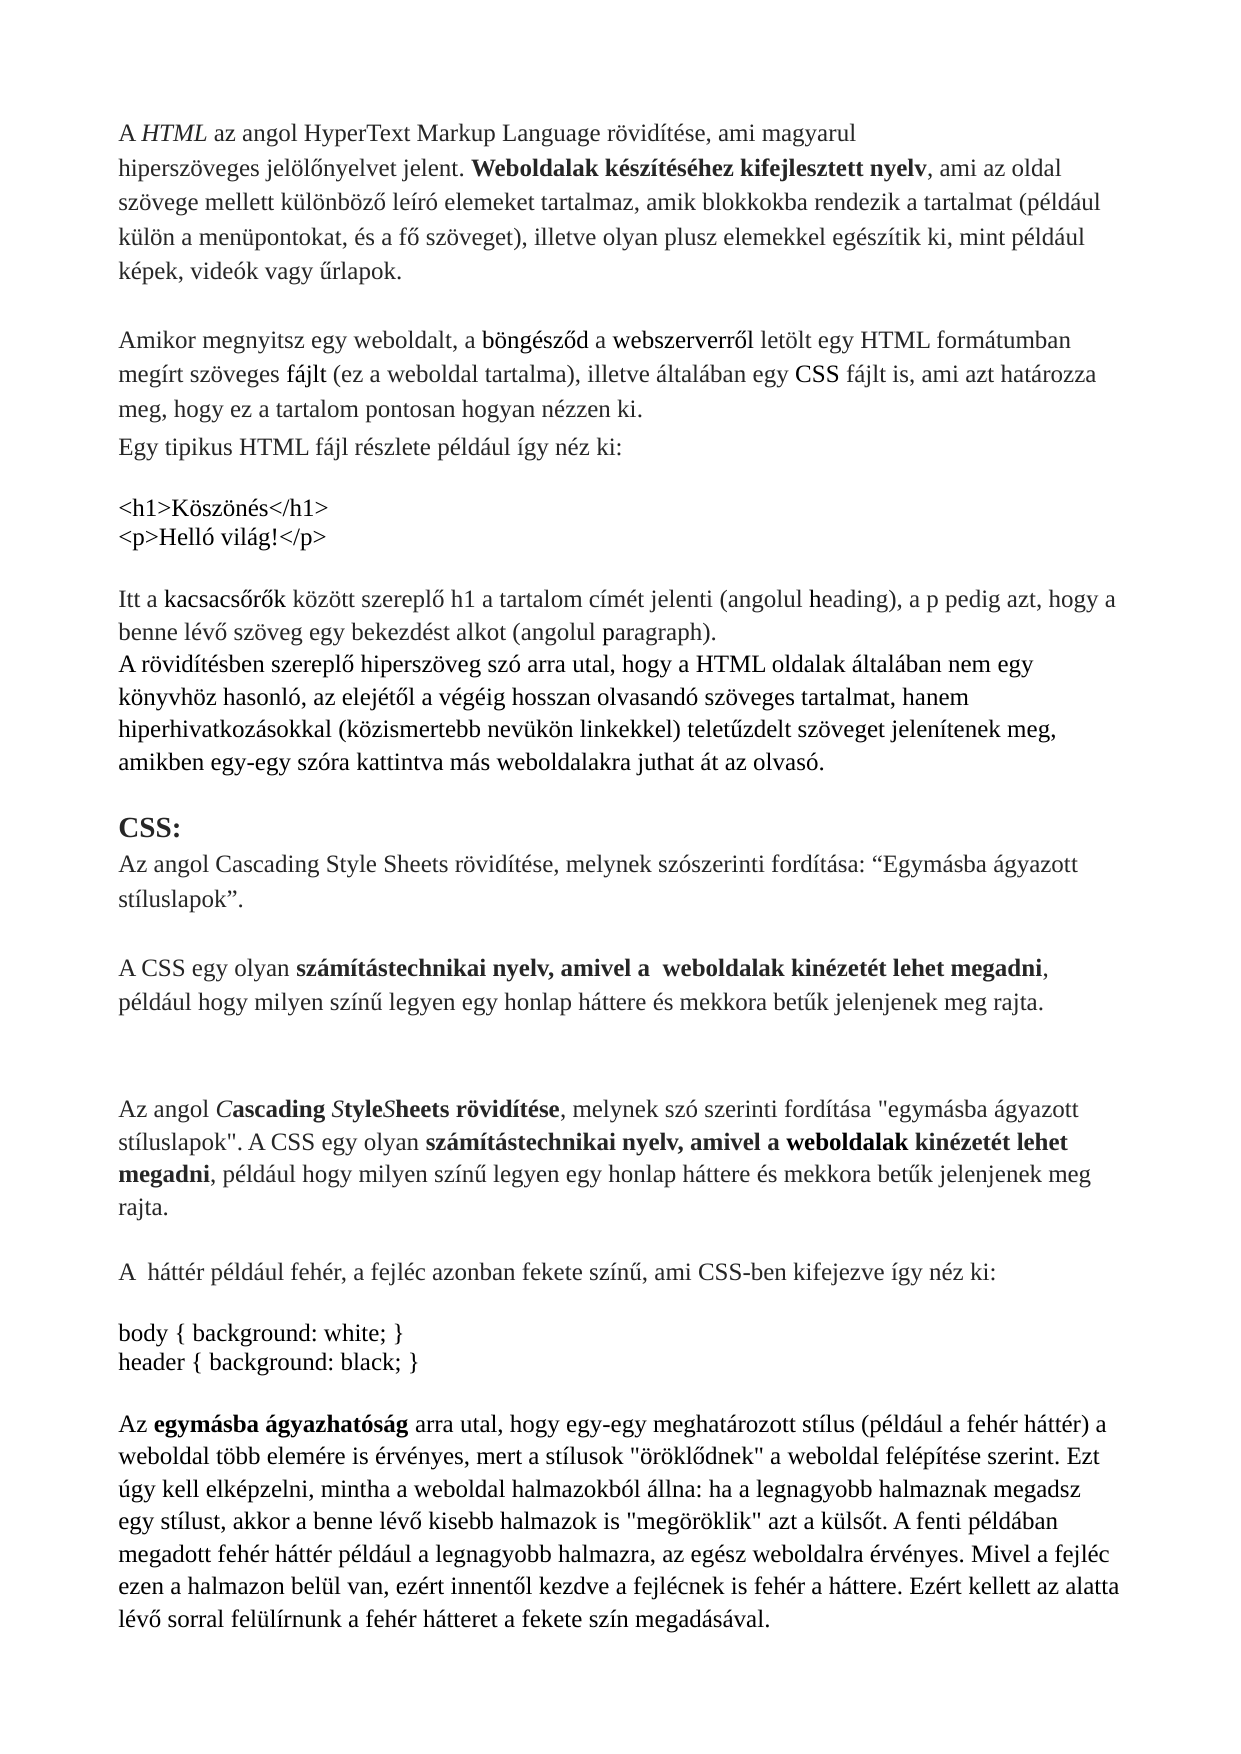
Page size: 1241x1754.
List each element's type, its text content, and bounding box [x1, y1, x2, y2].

text Az angol Cascading StyleSheets rövidítése, melynek szó szerinti fordítása "egymásba ágyazott stíluslapok". A CSS egy olyan számítástechnikai nyelv, amivel a weboldalak kinézetét lehet megadni, például hogy milyen színű legyen egy honlap háttere és mekkora betűk jelenjenek meg rajta. [118, 1091, 1122, 1221]
text Egy tipikus HTML fájl részlete például így néz ki: [118, 428, 1122, 493]
text CSS: Az angol Cascading Style Sheets rövidítése, melynek szószerinti fordítása: “Egymásba ágyazott stíluslapok”. A CSS egy olyan számítástechnikai nyelv, amivel a weboldalak kinézetét lehet megadni, például hogy milyen színű legyen egy honlap háttere és mekkora betűk jelenjenek meg rajta. [118, 810, 1122, 1085]
text <p>Helló világ!</p> [118, 522, 1122, 551]
text header { background: black; } [118, 1347, 1122, 1376]
text A rövidítésben szereplő hiperszöveg szó arra utal, hogy a HTML oldalak általában nem egy könyvhöz hasonló, az elejétől a végéig hosszan olvasandó szöveges tartalmat, hanem hiperhivatkozásokkal (közismertebb nevükön linkekkel) teletűzdelt szöveget jelenítenek meg, amikben egy-egy szóra kattintva más weboldalakra juthat át az olvasó. [118, 645, 1122, 775]
text A háttér például fehér, a fejléc azonban fekete színű, ami CSS-ben kifejezve így néz ki: [118, 1253, 1122, 1318]
text body { background: white; } [118, 1318, 1122, 1347]
text Itt a kacsacsőrők között szereplő h1 a tartalom címét jelenti (angolul heading), a p pedig azt, hogy a benne lévő szöveg egy bekezdést alkot (angolul paragraph). [118, 580, 1122, 645]
text A HTML az angol HyperText Markup Language rövidítése, ami magyarul hiperszöveges jelölőnyelvet jelent. Weboldalak készítéséhez kifejlesztett nyelv, ami az oldal szövege mellett különböző leíró elemeket tartalmaz, amik blokkokba rendezik a tartalmat (például külön a menüpontokat, és a fő szöveget), illetve olyan plusz elemekkel egészítik ki, mint például képek, videók vagy űrlapok. Amikor megnyitsz egy weboldalt, a böngésződ a webszerverről letölt egy HTML formátumban megírt szöveges fájlt (ez a weboldal tartalma), illetve általában egy CSS fájlt is, ami azt határozza meg, hogy ez a tartalom pontosan hogyan nézzen ki. [118, 118, 1122, 423]
text Az egymásba ágyazhatóság arra utal, hogy egy-egy meghatározott stílus (például a fehér háttér) a weboldal több elemére is érvényes, mert a stílusok "öröklődnek" a weboldal felépítése szerint. Ezt úgy kell elképzelni, mintha a weboldal halmazokból állna: ha a legnagyobb halmaznak megadsz egy stílust, akkor a benne lévő kisebb halmazok is "megöröklik" azt a külsőt. A fenti példában megadott fehér háttér például a legnagyobb halmazra, az egész weboldalra érvényes. Mivel a fejléc ezen a halmazon belül van, ezért innentől kezdve a fejlécnek is fehér a háttere. Ezért kellett az alatta lévő sorral felülírnunk a fehér hátteret a fekete szín megadásával. [118, 1405, 1122, 1632]
text <h1>Köszönés</h1> [118, 493, 1122, 522]
